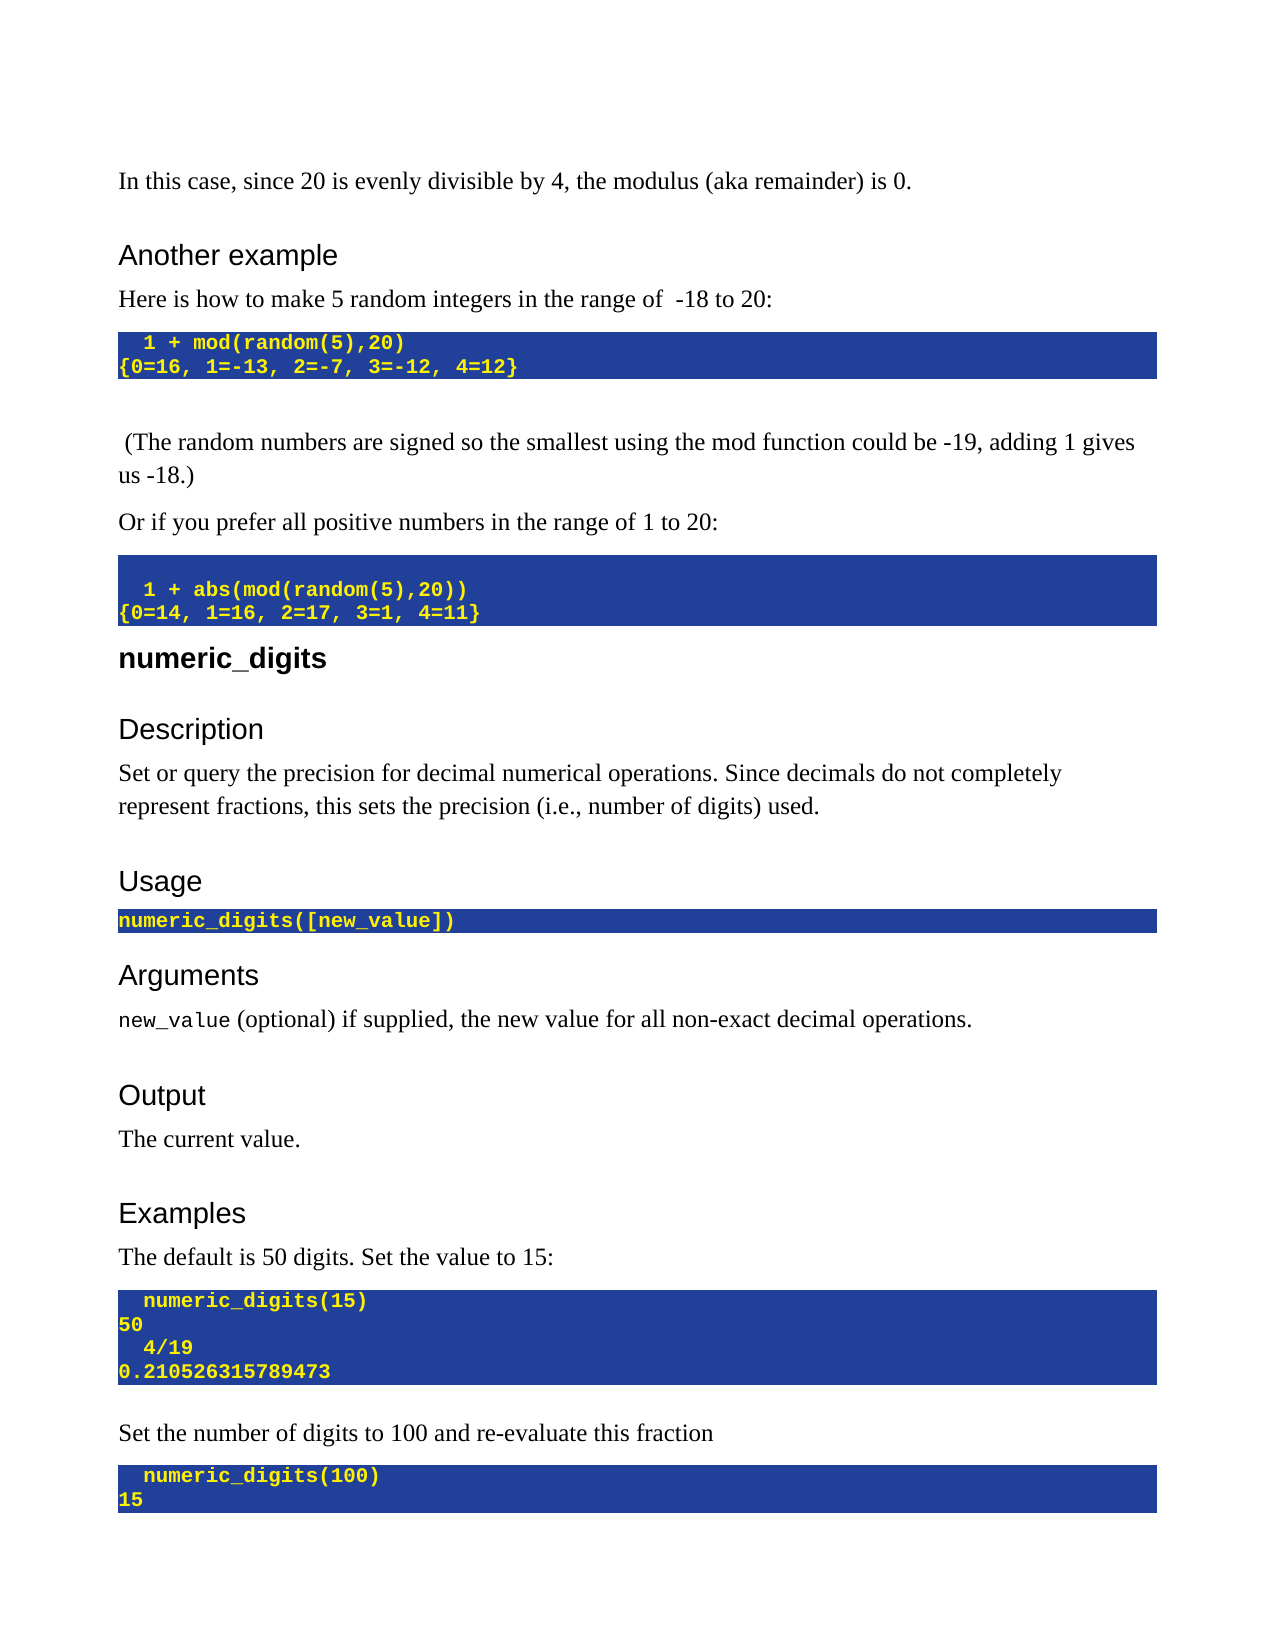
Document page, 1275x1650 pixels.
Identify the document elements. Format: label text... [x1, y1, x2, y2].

text 15 [118, 1489, 1157, 1513]
text {0=14, 1=16, 2=17, 3=1, 4=11} [118, 602, 1157, 626]
text (The random numbers are signed so the smallest using the mod function could be -19, adding 1 gives us -18.) [118, 427, 1157, 489]
text 0.210526315789473 [118, 1361, 1157, 1385]
text numeric_digits(15) [118, 1290, 1157, 1314]
text Here is how to make 5 random integers in the range of -18 to 20: [118, 284, 1157, 313]
text new_value (optional) if supplied, the new value for all non-exact decimal operations. [118, 1004, 1157, 1034]
text 1 + mod(random(5),20) [118, 332, 1157, 356]
text The current value. [118, 1124, 1157, 1153]
text Set or query the precision for decimal numerical operations. Since decimals do not completely represent fractions, this sets the precision (i.e., number of digits) used. [118, 758, 1157, 820]
text 4/19 [118, 1337, 1157, 1361]
text 1 + abs(mod(random(5),20)) [118, 555, 1157, 602]
subtitle Usage [118, 863, 1157, 897]
subtitle numeric_digits [118, 641, 1157, 674]
text numeric_digits(100) [118, 1465, 1157, 1489]
text {0=16, 1=-13, 2=-7, 3=-12, 4=12} [118, 356, 1157, 379]
text Or if you prefer all positive numbers in the range of 1 to 20: [118, 507, 1157, 536]
text numeric_digits([new_value]) [118, 909, 1157, 933]
subtitle Examples [118, 1196, 1157, 1230]
subtitle Arguments [118, 958, 1157, 992]
text Set the number of digits to 100 and re-evaluate this fraction [118, 1385, 1157, 1446]
subtitle Output [118, 1078, 1157, 1111]
text 50 [118, 1314, 1157, 1337]
subtitle Description [118, 712, 1157, 745]
text The default is 50 digits. Set the value to 15: [118, 1242, 1157, 1271]
text In this case, since 20 is evenly divisible by 4, the modulus (aka remainder) is 0. [118, 166, 1157, 194]
subtitle Another example [118, 238, 1157, 272]
